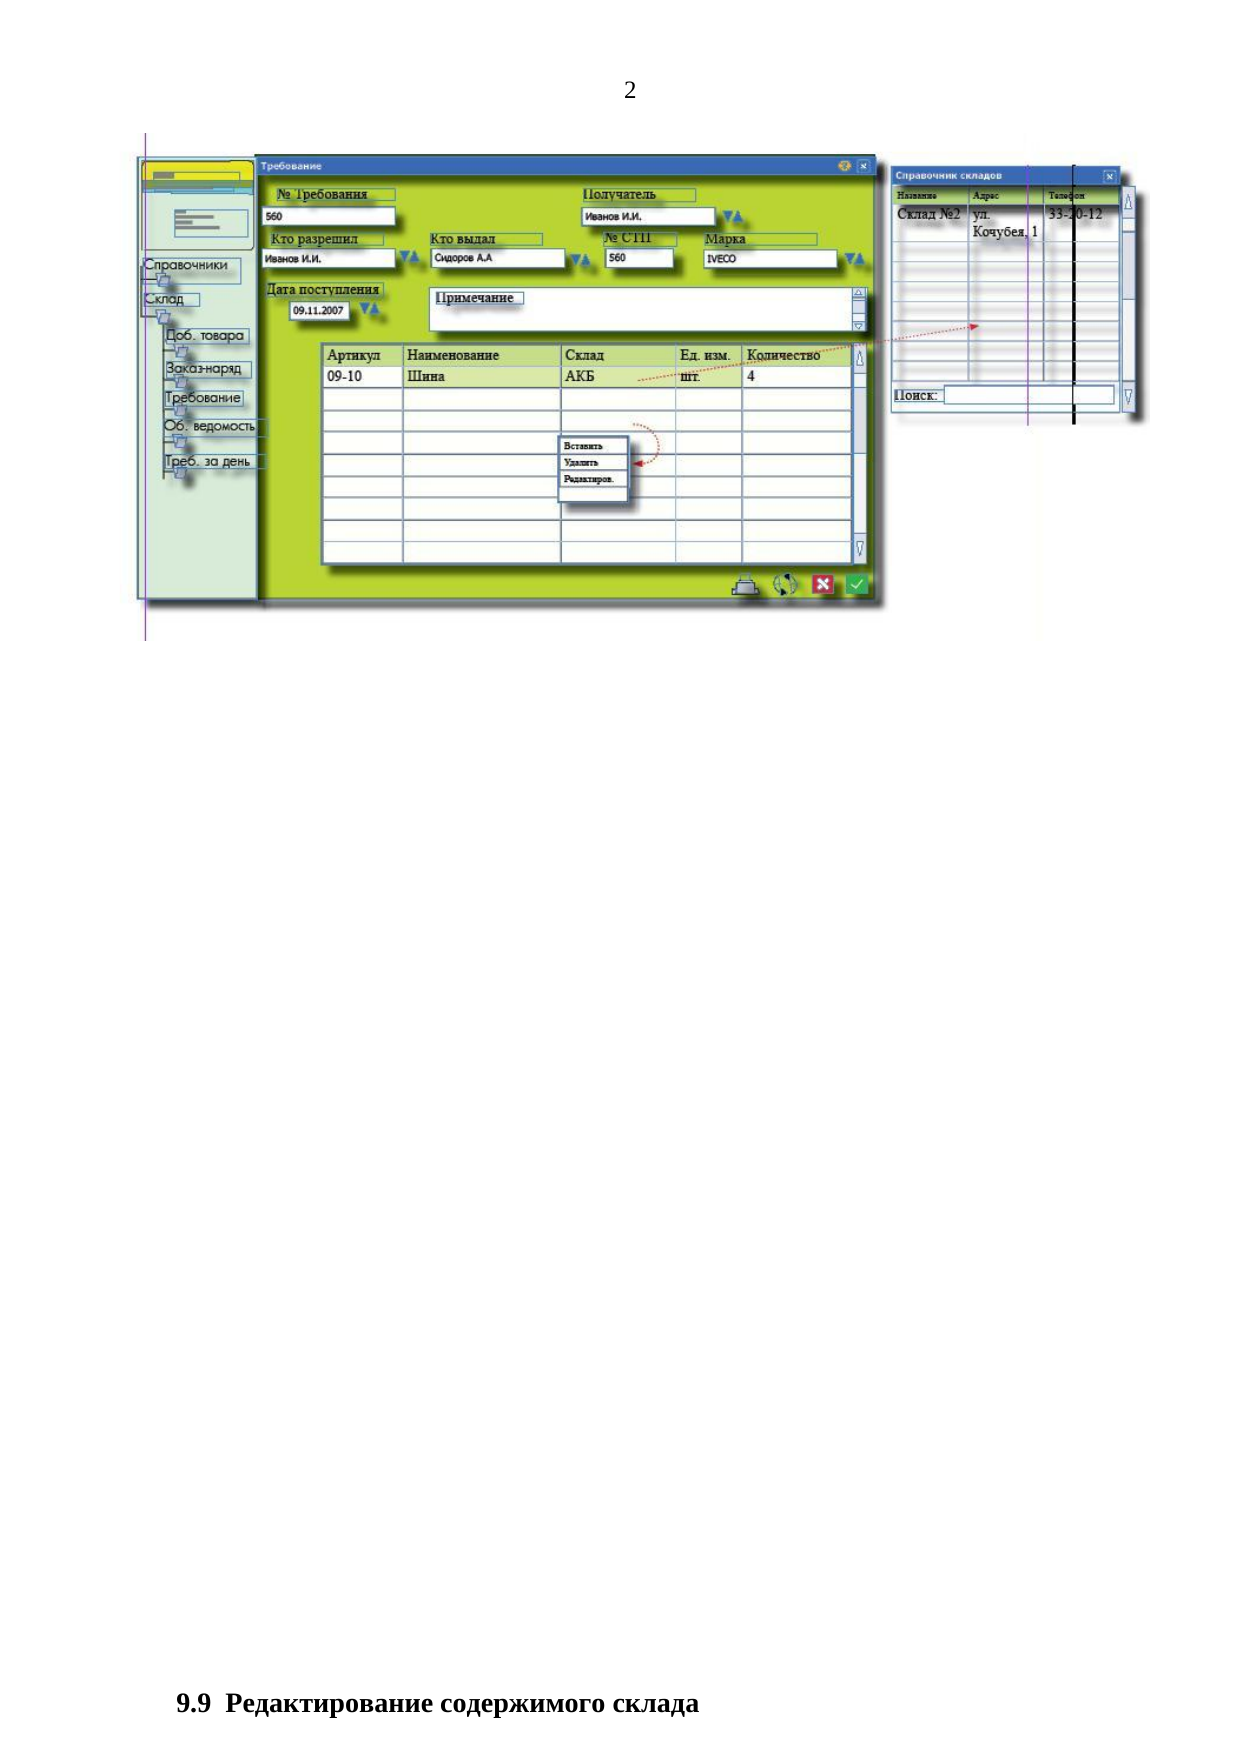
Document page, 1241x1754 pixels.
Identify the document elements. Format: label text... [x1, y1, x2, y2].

subtitle 9.9 Редактирование содержимого склада [176, 1686, 1151, 1718]
picture [119, 133, 1150, 641]
